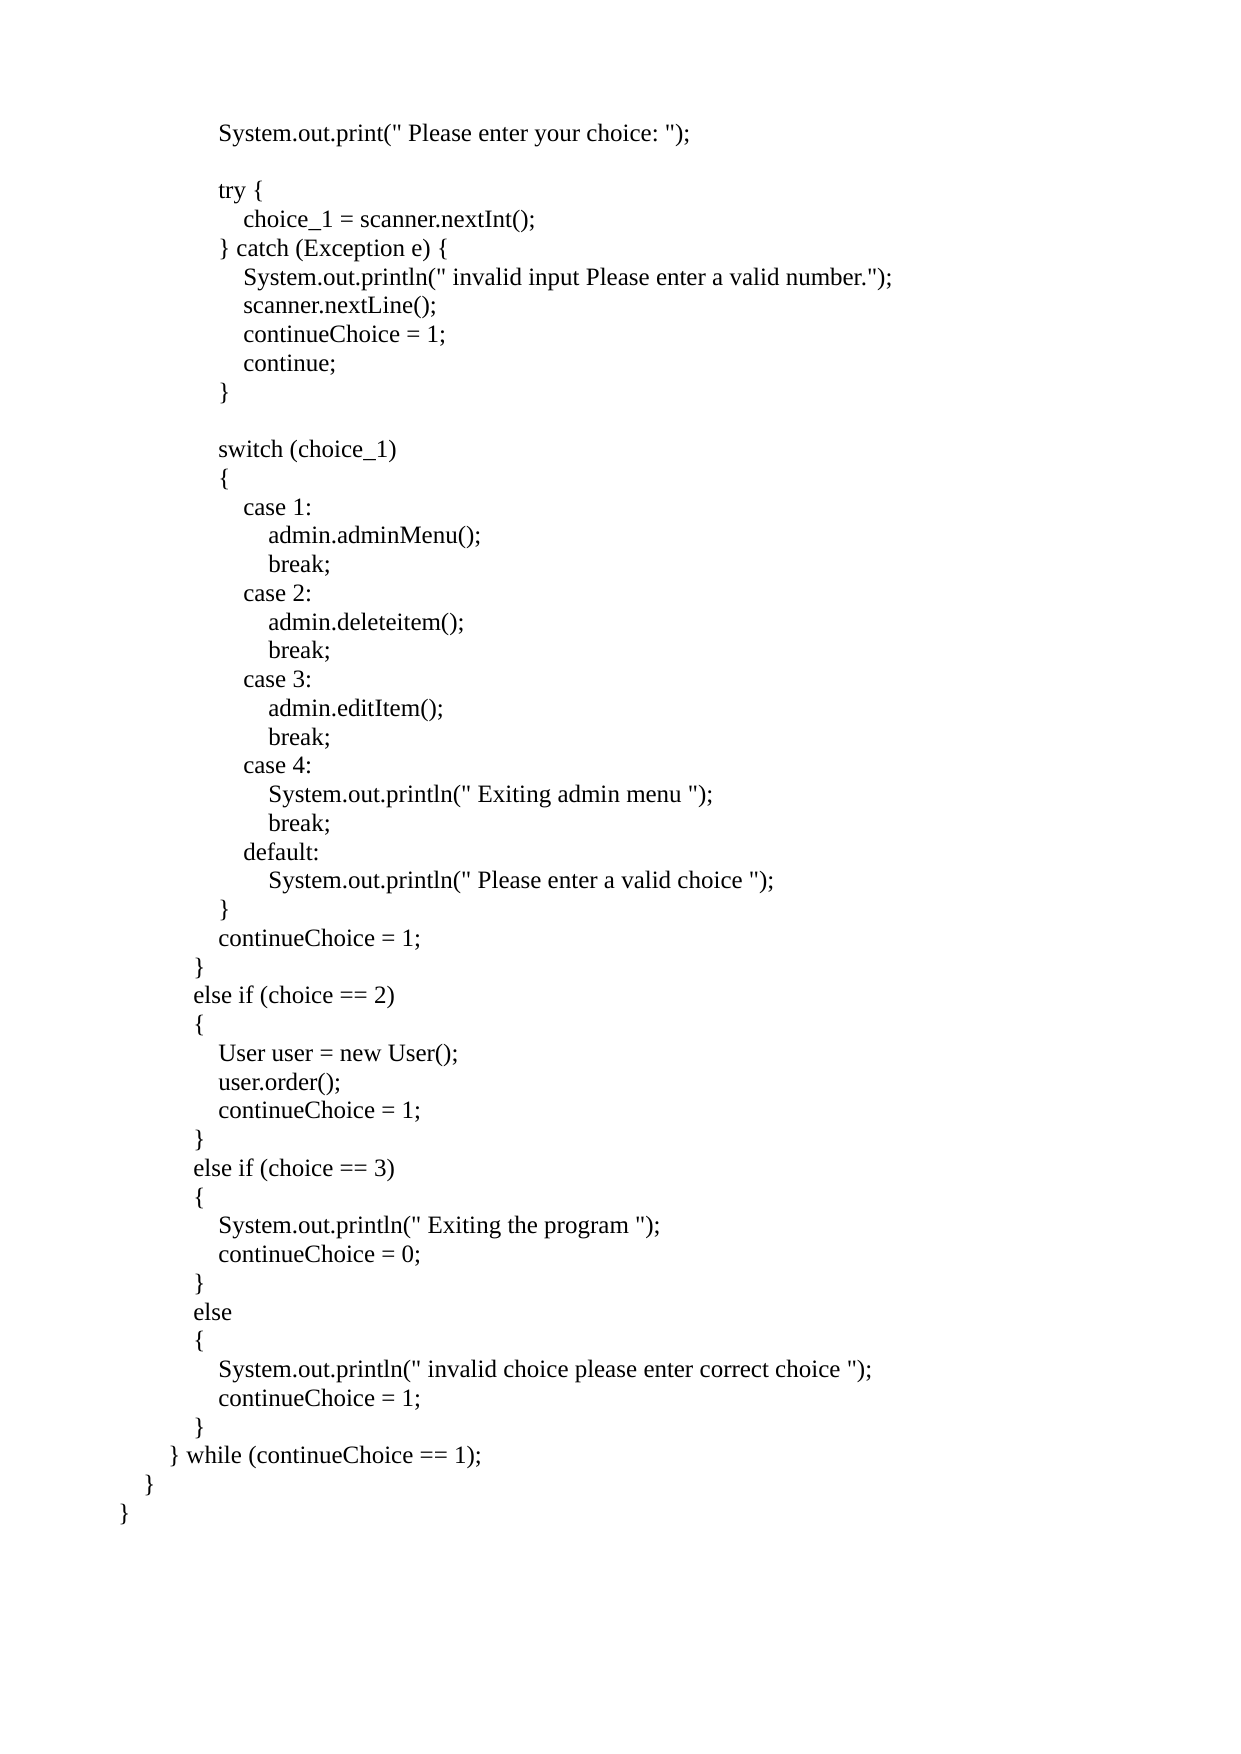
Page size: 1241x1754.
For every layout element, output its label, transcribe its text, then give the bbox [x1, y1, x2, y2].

text user.order(); [118, 1067, 1122, 1096]
text continueChoice = 1; [118, 1383, 1122, 1412]
text admin.editItem(); [118, 693, 1122, 722]
text case 1: [118, 492, 1122, 521]
text break; [118, 549, 1122, 578]
text else if (choice == 3) [118, 1153, 1122, 1182]
text } [118, 952, 1122, 981]
text User user = new User(); [118, 1038, 1122, 1067]
text } [118, 1469, 1122, 1498]
text System.out.print(" Please enter your choice: "); [118, 118, 1122, 147]
text } [118, 1412, 1122, 1441]
text else if (choice == 2) [118, 981, 1122, 1009]
text } catch (Exception e) { [118, 233, 1122, 262]
text } [118, 1268, 1122, 1297]
text break; [118, 722, 1122, 751]
text case 3: [118, 664, 1122, 693]
text } while (continueChoice == 1); [118, 1441, 1122, 1469]
text choice_1 = scanner.nextInt(); [118, 204, 1122, 233]
text System.out.println(" Exiting the program "); [118, 1211, 1122, 1239]
text System.out.println(" invalid input Please enter a valid number."); [118, 262, 1122, 291]
text break; [118, 636, 1122, 664]
text default: [118, 837, 1122, 866]
text } [118, 1498, 1122, 1527]
text System.out.println(" Exiting admin menu "); [118, 779, 1122, 808]
text break; [118, 808, 1122, 837]
text continueChoice = 1; [118, 1096, 1122, 1124]
text admin.deleteitem(); [118, 607, 1122, 636]
text continueChoice = 1; [118, 923, 1122, 952]
text } [118, 377, 1122, 406]
text System.out.println(" invalid choice please enter correct choice "); [118, 1354, 1122, 1383]
text { [118, 1009, 1122, 1038]
text case 4: [118, 751, 1122, 779]
text else [118, 1297, 1122, 1326]
text continueChoice = 0; [118, 1239, 1122, 1268]
text continue; [118, 348, 1122, 377]
text switch (choice_1) [118, 434, 1122, 463]
text case 2: [118, 578, 1122, 607]
text { [118, 1326, 1122, 1354]
text scanner.nextLine(); [118, 291, 1122, 319]
text continueChoice = 1; [118, 319, 1122, 348]
text { [118, 463, 1122, 492]
text System.out.println(" Please enter a valid choice "); [118, 866, 1122, 894]
text } [118, 1124, 1122, 1153]
text } [118, 894, 1122, 923]
text admin.adminMenu(); [118, 521, 1122, 549]
text { [118, 1182, 1122, 1211]
text try { [118, 176, 1122, 204]
